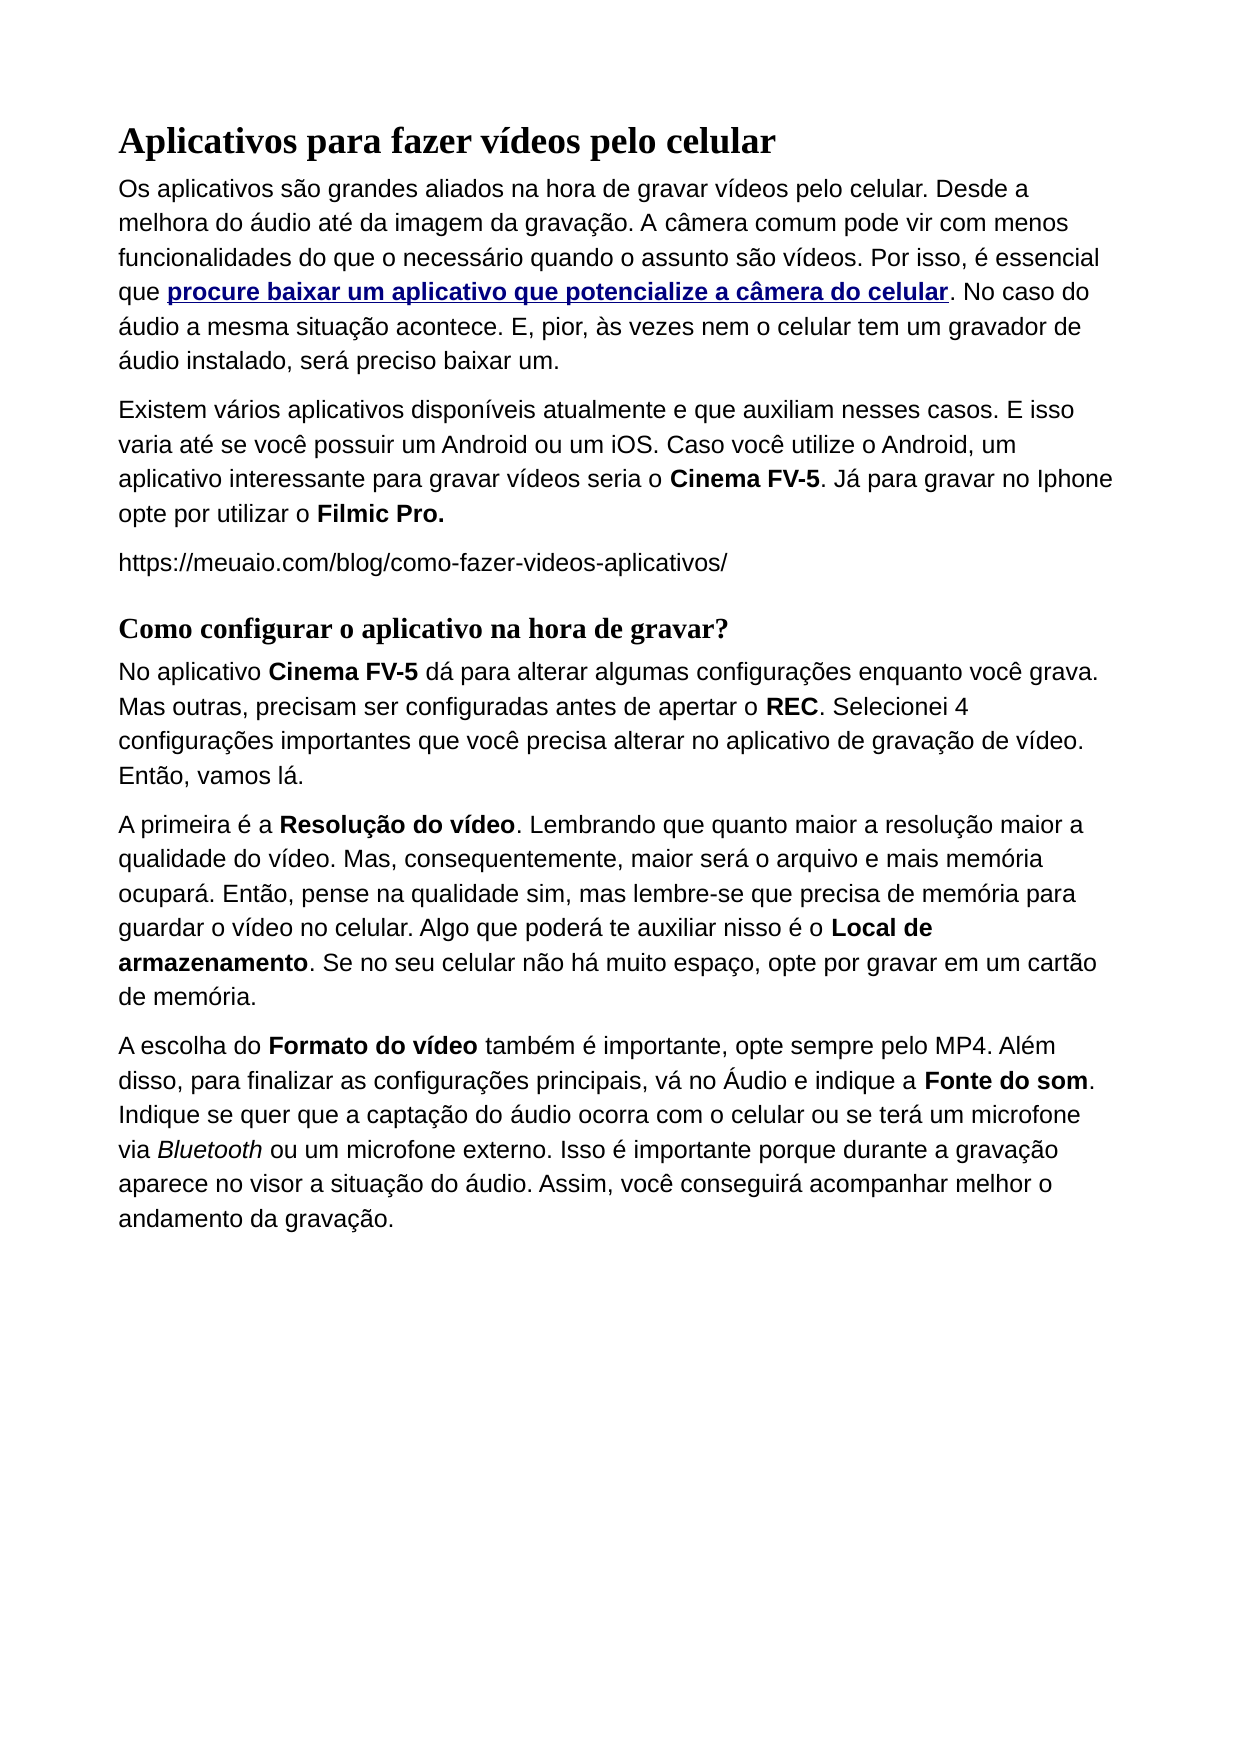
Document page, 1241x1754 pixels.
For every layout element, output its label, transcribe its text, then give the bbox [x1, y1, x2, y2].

text Os aplicativos são grandes aliados na hora de gravar vídeos pelo celular. Desde a melhora do áudio até da imagem da gravação. A câmera comum pode vir com menos funcionalidades do que o necessário quando o assunto são vídeos. Por isso, é essencial que procure baixar um aplicativo que potencialize a câmera do celular. No caso do áudio a mesma situação acontece. E, pior, às vezes nem o celular tem um gravador de áudio instalado, será preciso baixar um. [118, 174, 1122, 375]
subtitle Aplicativos para fazer vídeos pelo celular [118, 118, 1122, 161]
text A primeira é a Resolução do vídeo. Lembrando que quanto maior a resolução maior a qualidade do vídeo. Mas, consequentemente, maior será o arquivo e mais memória ocupará. Então, pense na qualidade sim, mas lembre-se que precisa de memória para guardar o vídeo no celular. Algo que poderá te auxiliar nisso é o Local de armazenamento. Se no seu celular não há muito espaço, opte por gravar em um cartão de memória. [118, 810, 1122, 1011]
subtitle Como configurar o aplicativo na hora de gravar? [118, 611, 1122, 645]
text https://meuaio.com/blog/como-fazer-videos-aplicativos/ [118, 548, 1122, 576]
text Existem vários aplicativos disponíveis atualmente e que auxiliam nesses casos. E isso varia até se você possuir um Android ou um iOS. Caso você utilize o Android, um aplicativo interessante para gravar vídeos seria o Cinema FV-5. Já para gravar no Iphone opte por utilizar o Filmic Pro. [118, 395, 1122, 527]
text A escolha do Formato do vídeo também é importante, opte sempre pelo MP4. Além disso, para finalizar as configurações principais, vá no Áudio e indique a Fonte do som. Indique se quer que a captação do áudio ocorra com o celular ou se terá um microfone via Bluetooth ou um microfone externo. Isso é importante porque durante a gravação aparece no visor a situação do áudio. Assim, você conseguirá acompanhar melhor o andamento da gravação. [118, 1031, 1122, 1232]
text No aplicativo Cinema FV-5 dá para alterar algumas configurações enquanto você grava. Mas outras, precisam ser configuradas antes de apertar o REC. Selecionei 4 configurações importantes que você precisa alterar no aplicativo de gravação de vídeo. Então, vamos lá. [118, 657, 1122, 789]
